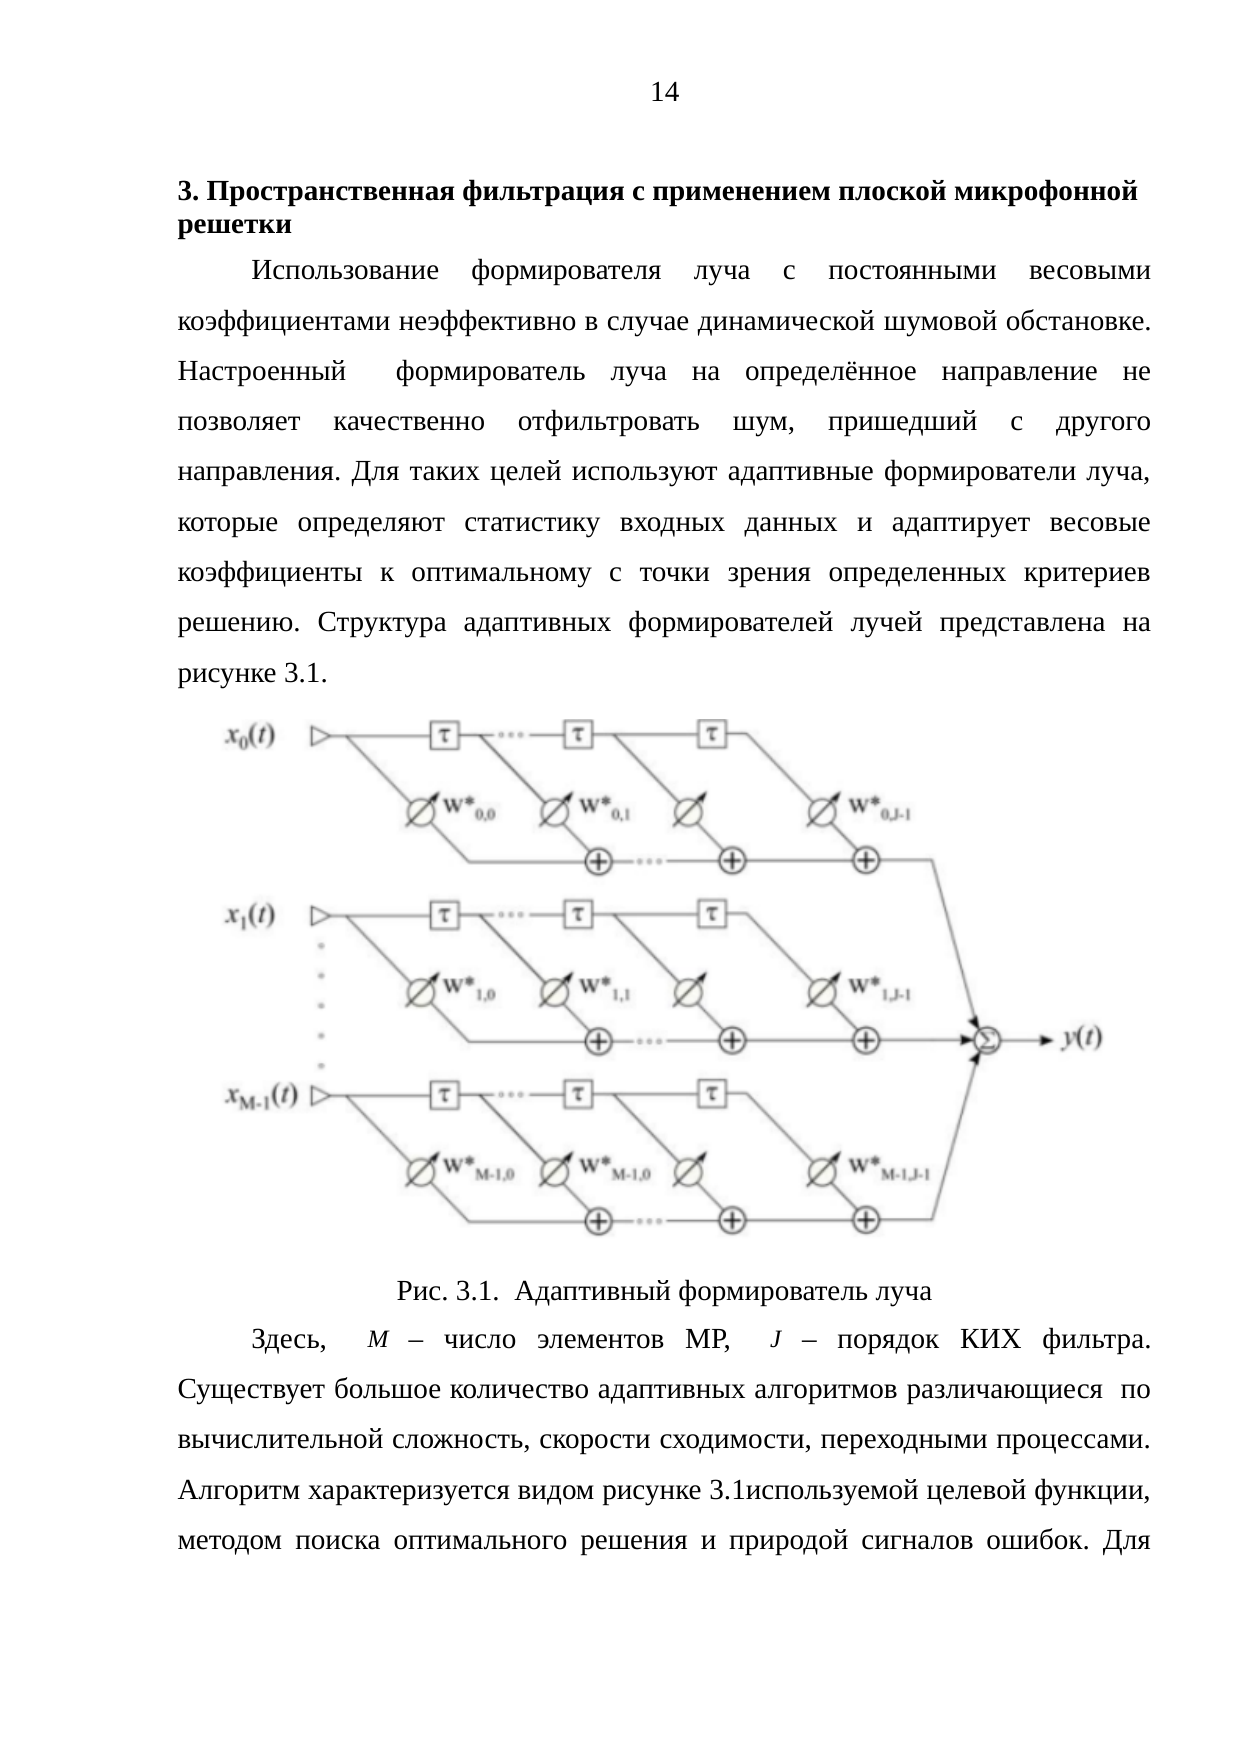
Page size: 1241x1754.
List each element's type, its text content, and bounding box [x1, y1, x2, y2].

text Использование формирователя луча с постоянными весовыми коэффициентами неэффективно в случае динамической шумовой обстановке. Настроенный формирователь луча на определённое направление не позволяет качественно отфильтровать шум, пришедший с другого направления. Для таких целей используют адаптивные формирователи луча, которые определяют статистику входных данных и адаптирует весовые коэффициенты к оптимальному с точки зрения определенных критериев решению. Структура адаптивных формирователей лучей представлена на рисунке 3.1. [177, 252, 1152, 688]
subtitle Пространственная фильтрация с применением плоской микрофонной решетки [177, 173, 1152, 240]
text Рис. 3.1. Адаптивный формирователь луча [177, 720, 1152, 1306]
text Здесь, – число элементов МР, – порядок КИХ фильтра. Существует большое количество адаптивных алгоритмов различающиеся по вычислительной сложность, скорости сходимости, переходными процессами. Алгоритм характеризуется видом рисунке 3.1используемой целевой функции, методом поиска оптимального решения и природой сигналов ошибок. Для [177, 1321, 1152, 1556]
picture [219, 719, 1109, 1242]
